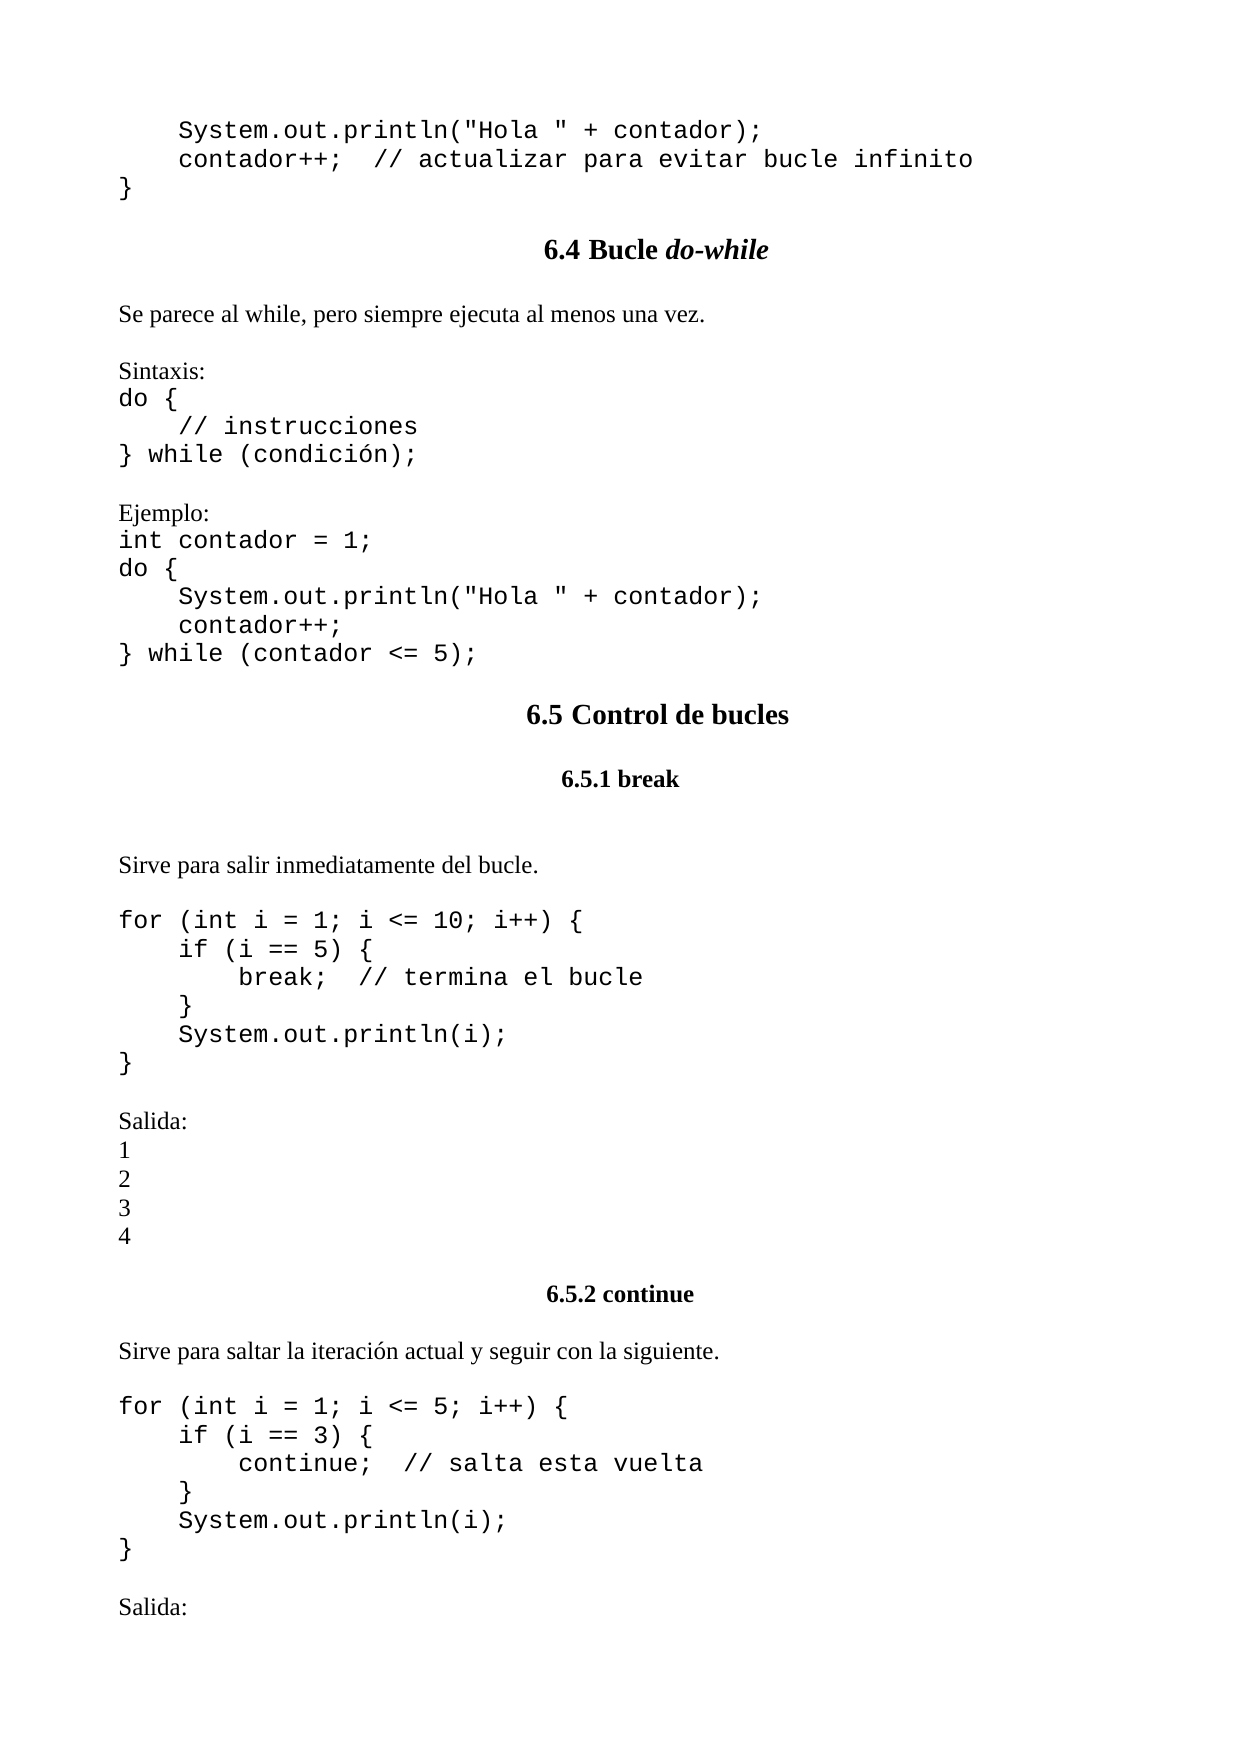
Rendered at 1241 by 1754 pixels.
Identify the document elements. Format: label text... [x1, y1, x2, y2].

text System.out.println(i); [118, 1021, 1122, 1050]
text contador++; // actualizar para evitar bucle infinito [118, 146, 1122, 175]
text Salida: [118, 1106, 1122, 1135]
text System.out.println(i); [118, 1507, 1122, 1536]
text 2 [118, 1164, 1122, 1193]
text do { [118, 556, 1122, 584]
text Ejemplo: [118, 498, 1122, 527]
text break; // termina el bucle [118, 965, 1122, 993]
text contador++; [118, 612, 1122, 641]
text Sirve para saltar la iteración actual y seguir con la siguiente. [118, 1336, 1122, 1365]
text System.out.println("Hola " + contador); [118, 584, 1122, 612]
text Sirve para salir inmediatamente del bucle. [118, 851, 1122, 879]
list Control de bucles [193, 697, 1122, 731]
text 3 [118, 1193, 1122, 1221]
text 6.5.1 break [118, 764, 1122, 793]
text System.out.println("Hola " + contador); [118, 118, 1122, 146]
text } while (condición); [118, 442, 1122, 470]
text if (i == 5) { [118, 936, 1122, 965]
text continue; // salta esta vuelta [118, 1451, 1122, 1479]
list Bucle do-while [193, 232, 1122, 265]
text int contador = 1; [118, 527, 1122, 556]
text } [118, 1536, 1122, 1564]
text // instrucciones [118, 413, 1122, 442]
text 6.5.2 continue [118, 1279, 1122, 1308]
text for (int i = 1; i <= 10; i++) { [118, 908, 1122, 936]
text for (int i = 1; i <= 5; i++) { [118, 1394, 1122, 1422]
text if (i == 3) { [118, 1422, 1122, 1451]
text 1 [118, 1135, 1122, 1164]
text Se parece al while, pero siempre ejecuta al menos una vez. [118, 299, 1122, 328]
text } [118, 993, 1122, 1021]
text } [118, 175, 1122, 203]
text do { [118, 385, 1122, 413]
text Sintaxis: [118, 356, 1122, 385]
text Salida: [118, 1592, 1122, 1621]
text } [118, 1479, 1122, 1507]
text } [118, 1050, 1122, 1078]
text 4 [118, 1221, 1122, 1250]
text } while (contador <= 5); [118, 641, 1122, 669]
